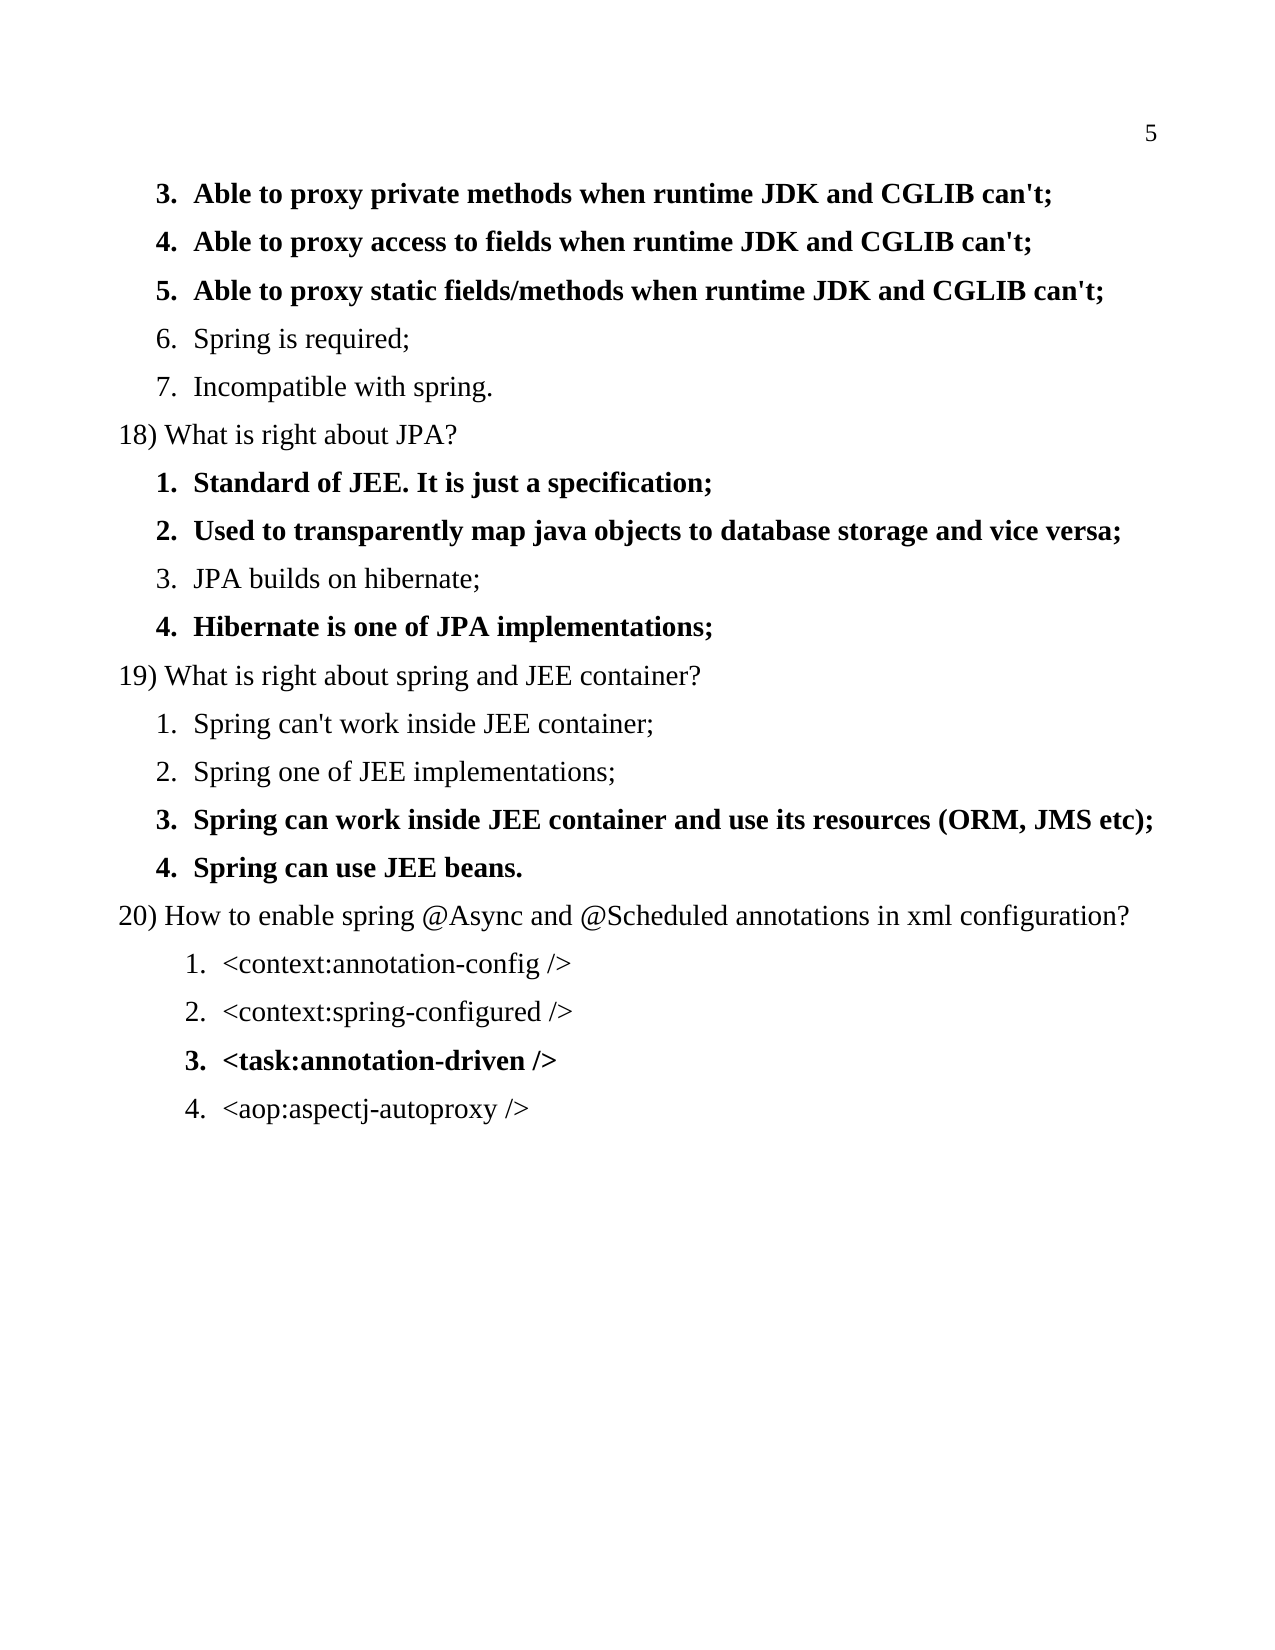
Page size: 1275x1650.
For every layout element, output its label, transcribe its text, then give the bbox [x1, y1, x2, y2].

list Able to proxy static fields/methods when runtime JDK and CGLIB can't; [156, 273, 1157, 306]
list Hibernate is one of JPA implementations; [156, 609, 1157, 643]
list Spring can work inside JEE container and use its resources (ORM, JMS etc); [156, 802, 1157, 836]
list <aop:aspectj-autoproxy /> [184, 1091, 1157, 1124]
list JPA builds on hibernate; [156, 561, 1157, 595]
text 18) What is right about JPA? [118, 417, 1157, 451]
list Spring is required; [156, 321, 1157, 354]
list <task:annotation-driven /> [184, 1043, 1157, 1076]
list Spring can't work inside JEE container; [156, 706, 1157, 739]
list Spring one of JEE implementations; [156, 754, 1157, 787]
list Used to transparently map java objects to database storage and vice versa; [156, 513, 1157, 547]
text 19) What is right about spring and JEE container? [118, 658, 1157, 691]
list Spring can use JEE beans. [156, 850, 1157, 884]
text 20) How to enable spring @Async and @Scheduled annotations in xml configuration? [118, 898, 1157, 932]
list <context:annotation-config /> [184, 946, 1157, 980]
list Able to proxy access to fields when runtime JDK and CGLIB can't; [156, 224, 1157, 258]
list <context:spring-configured /> [184, 994, 1157, 1028]
list Standard of JEE. It is just a specification; [156, 465, 1157, 499]
list Incompatible with spring. [156, 369, 1157, 402]
list Able to proxy private methods when runtime JDK and CGLIB can't; [156, 176, 1157, 210]
